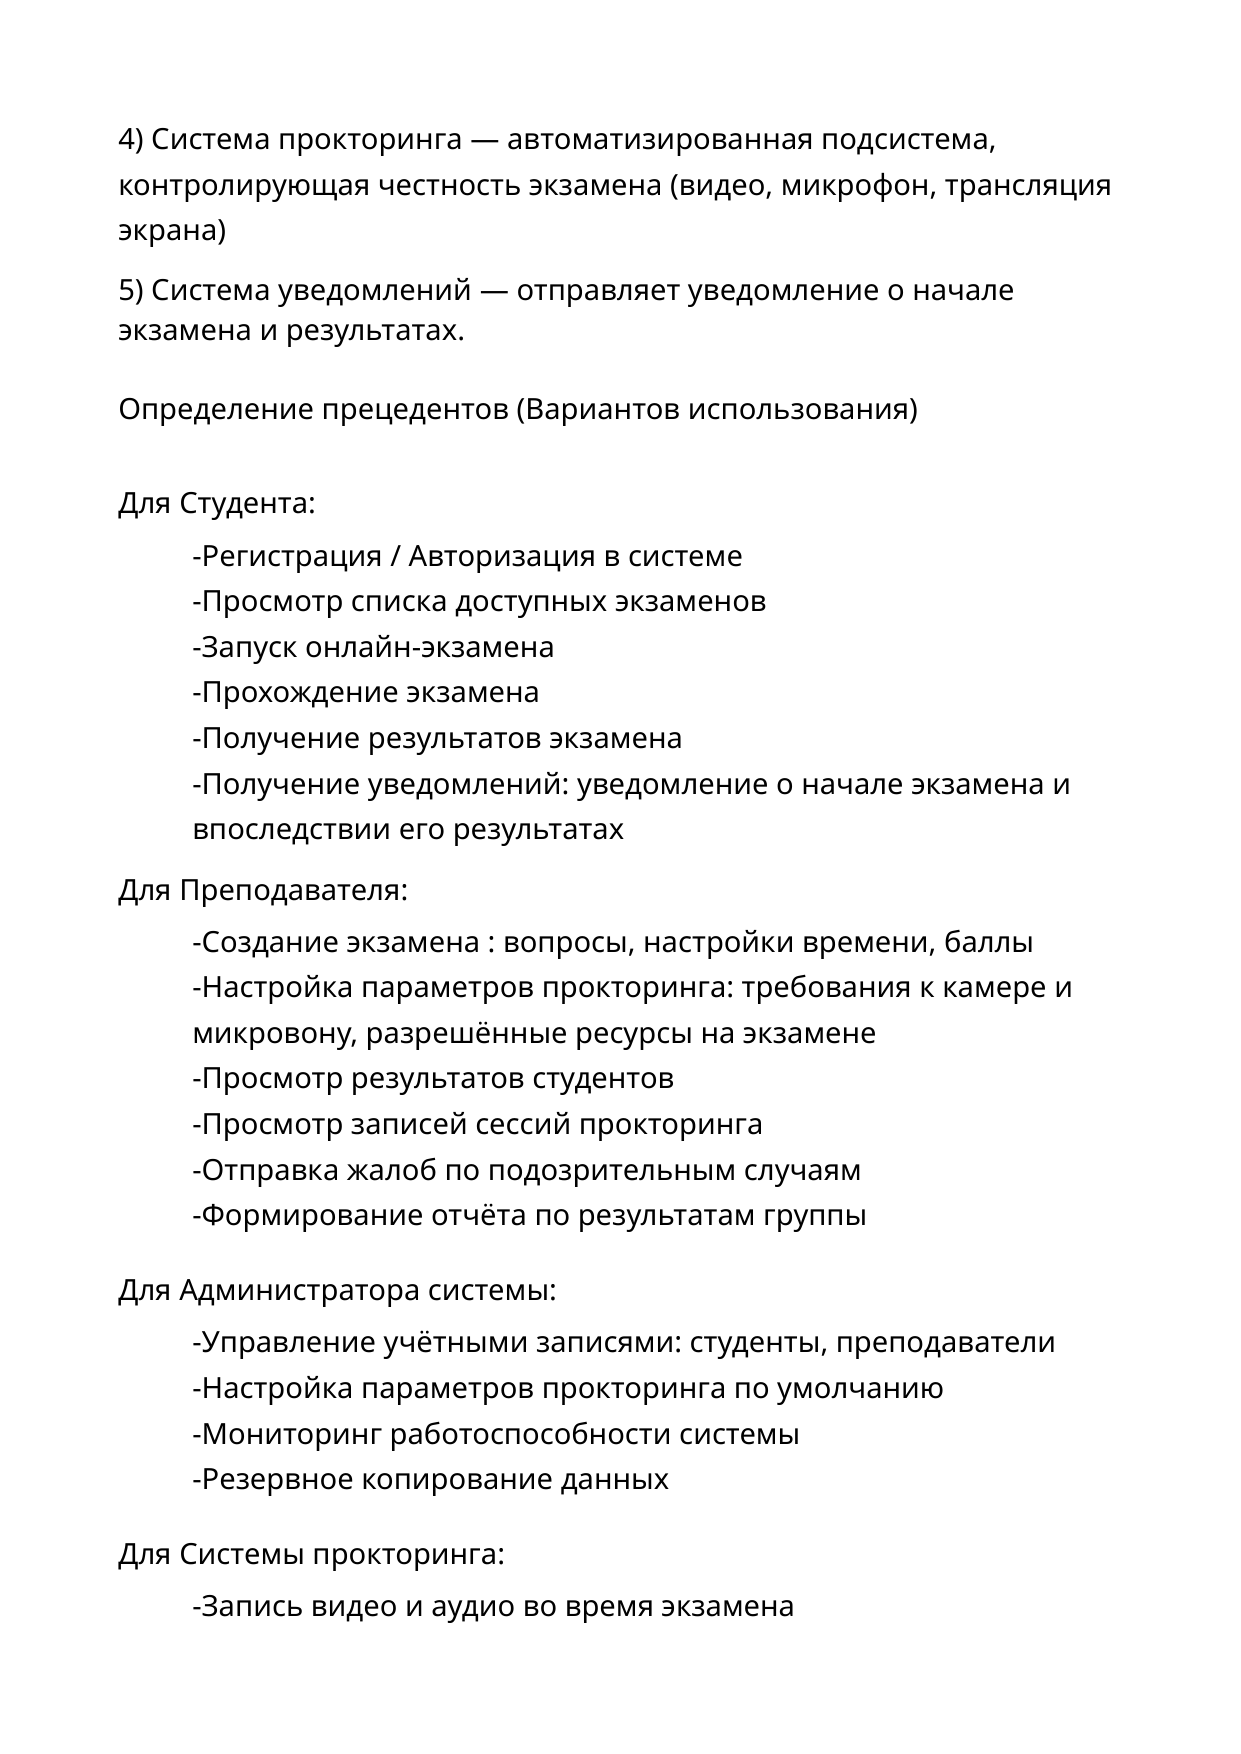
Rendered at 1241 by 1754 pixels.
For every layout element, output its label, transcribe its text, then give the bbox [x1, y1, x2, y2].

text 5) Система уведомлений — отправляет уведомление о начале экзамена и результатах. [118, 269, 1122, 349]
subtitle Для Студента: [118, 483, 1122, 522]
list -Формирование отчёта по результатам группы [162, 1195, 1122, 1234]
list -Резервное копирование данных [162, 1458, 1122, 1498]
list -Настройка параметров прокторинга: требования к камере и микровону, разрешённые ресурсы на экзамене [162, 967, 1122, 1052]
list -Отправка жалоб по подозрительным случаям [162, 1149, 1122, 1189]
list -Мониторинг работоспособности системы [162, 1413, 1122, 1453]
list -Прохождение экзамена [162, 672, 1122, 711]
text 4) Система прокторинга — автоматизированная подсистема, контролирующая честность экзамена (видео, микрофон, трансляция экрана) [118, 118, 1122, 249]
list -Настройка параметров прокторинга по умолчанию [162, 1367, 1122, 1407]
subtitle Для Администратора системы: [118, 1269, 1122, 1309]
list -Получение уведомлений: уведомление о начале экзамена и впоследствии его результатах [162, 763, 1122, 848]
subtitle Для Системы прокторинга: [118, 1533, 1122, 1573]
list -Запись видео и аудио во время экзамена [162, 1586, 1122, 1625]
list -Просмотр записей сессий прокторинга [162, 1103, 1122, 1143]
list -Запуск онлайн-экзамена [162, 626, 1122, 666]
list -Просмотр результатов студентов [162, 1058, 1122, 1097]
list -Получение результатов экзамена [162, 717, 1122, 757]
subtitle Для Преподавателя: [118, 869, 1122, 908]
list -Создание экзамена : вопросы, настройки времени, баллы [162, 921, 1122, 961]
list -Просмотр списка доступных экзаменов [162, 580, 1122, 620]
list -Регистрация / Авторизация в системе [162, 535, 1122, 574]
text Определение прецедентов (Вариантов использования) [118, 389, 1122, 428]
list -Управление учётными записями: студенты, преподаватели [162, 1322, 1122, 1361]
